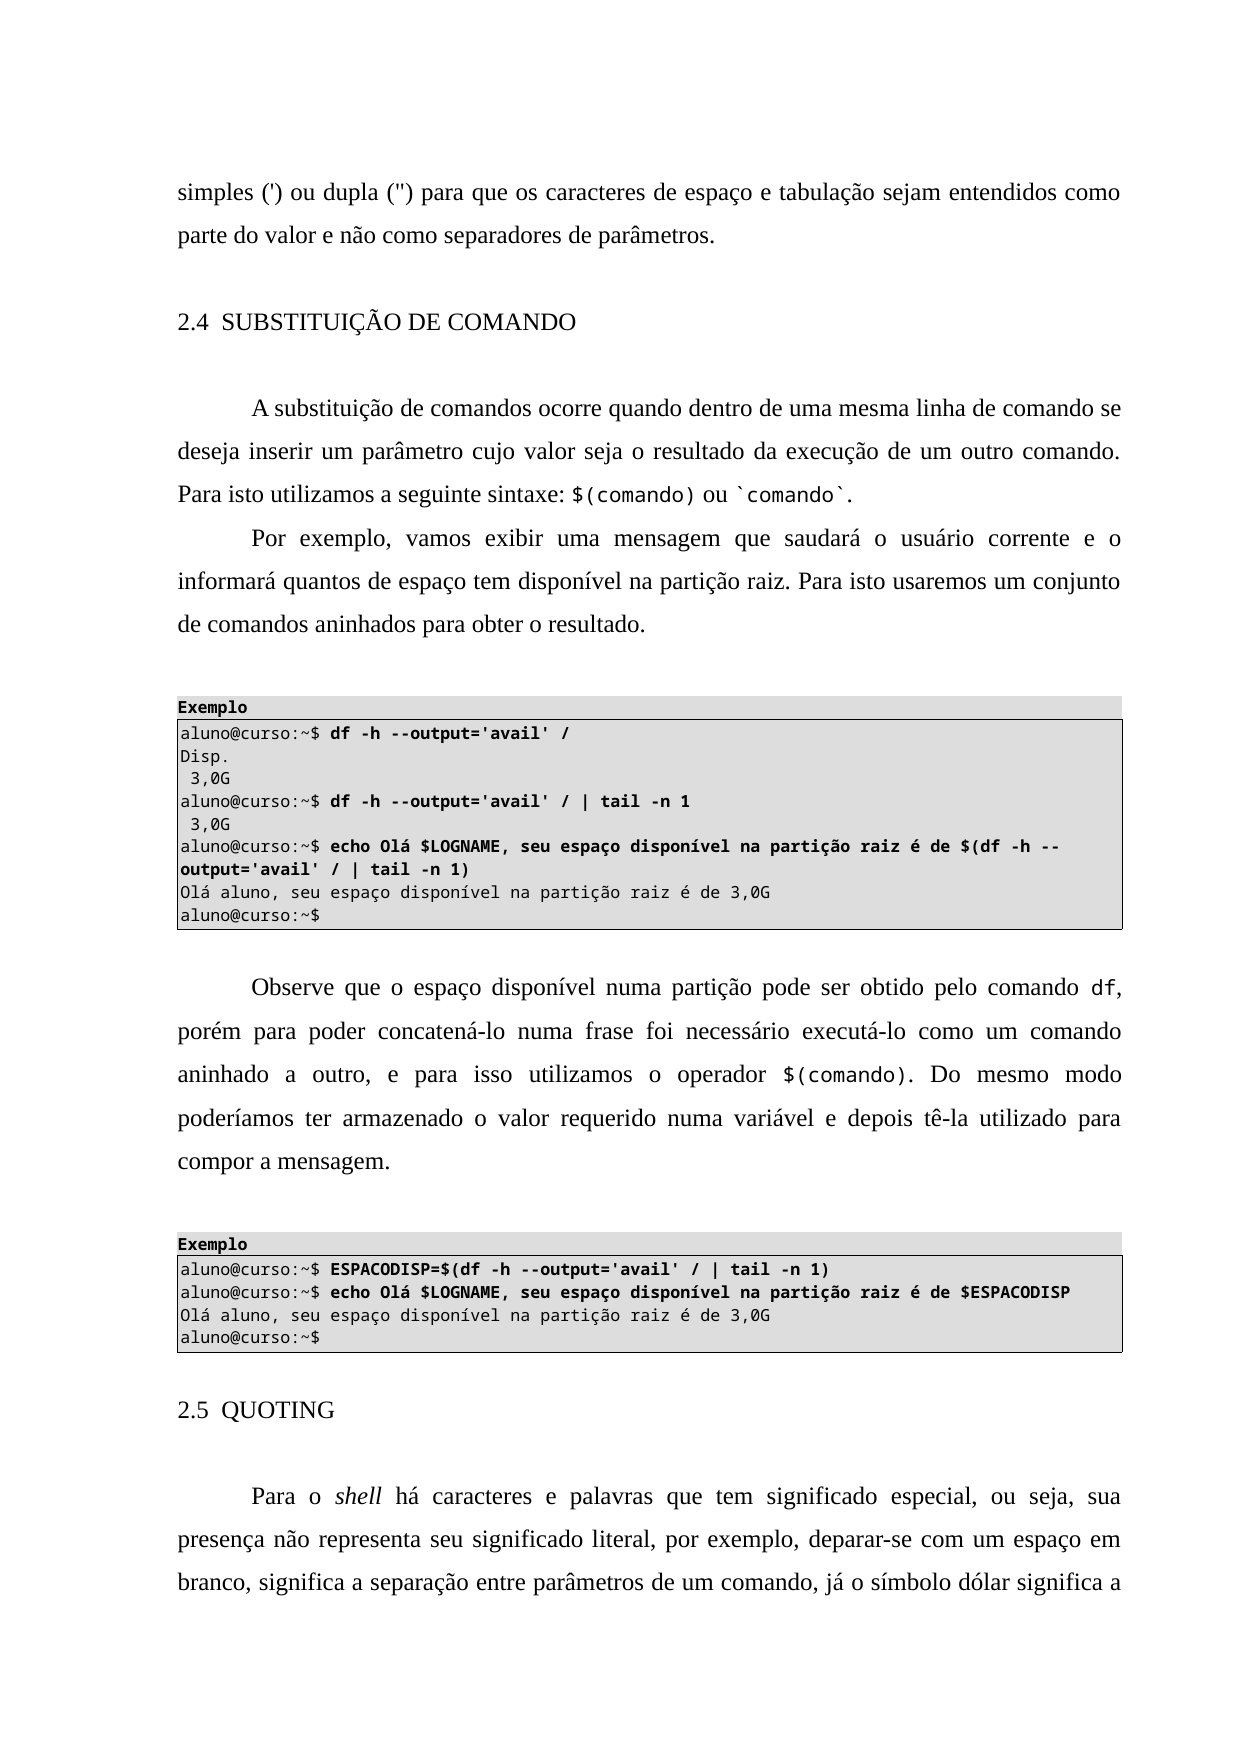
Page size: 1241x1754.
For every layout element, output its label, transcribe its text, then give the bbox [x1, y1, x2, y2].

text aluno@curso:~$ echo Olá $LOGNAME, seu espaço disponível na partição raiz é de $(df -h --output='avail' / | tail -n 1) [178, 832, 1122, 877]
text Olá aluno, seu espaço disponível na partição raiz é de 3,0G [178, 877, 1122, 900]
text Olá aluno, seu espaço disponível na partição raiz é de 3,0G [178, 1300, 1122, 1323]
text 3,0G [178, 809, 1122, 832]
text aluno@curso:~$ ESPACODISP=$(df -h --output='avail' / | tail -n 1) [178, 1256, 1122, 1278]
text simples (') ou dupla (") para que os caracteres de espaço e tabulação sejam entendidos como parte do valor e não como separadores de parâmetros. [177, 177, 1122, 249]
text Exemplo [177, 696, 1122, 718]
text Observe que o espaço disponível numa partição pode ser obtido pelo comando df, porém para poder concatená-lo numa frase foi necessário executá-lo como um comando aninhado a outro, e para isso utilizamos o operador $(comando). Do mesmo modo poderíamos ter armazenado o valor requerido numa variável e depois tê-la utilizado para compor a mensagem. [177, 972, 1122, 1175]
text Disp. [178, 741, 1122, 764]
text aluno@curso:~$ [178, 1323, 1122, 1352]
text 3,0G [178, 764, 1122, 787]
text A substituição de comandos ocorre quando dentro de uma mesma linha de comando se deseja inserir um parâmetro cujo valor seja o resultado da execução de um outro comando. Para isto utilizamos a seguinte sintaxe: $(comando) ou `comando`. [177, 393, 1122, 508]
text aluno@curso:~$ df -h --output='avail' / [178, 720, 1122, 741]
text Por exemplo, vamos exibir uma mensagem que saudará o usuário corrente e o informará quantos de espaço tem disponível na partição raiz. Para isto usaremos um conjunto de comandos aninhados para obter o resultado. [177, 523, 1122, 638]
text Para o shell há caracteres e palavras que tem significado especial, ou seja, sua presença não representa seu significado literal, por exemplo, deparar-se com um espaço em branco, significa a separação entre parâmetros de um comando, já o símbolo dólar significa a [177, 1481, 1122, 1596]
subtitle Substituição de comando [177, 307, 1122, 335]
text aluno@curso:~$ df -h --output='avail' / | tail -n 1 [178, 787, 1122, 809]
subtitle Quoting [177, 1395, 1122, 1424]
text aluno@curso:~$ echo Olá $LOGNAME, seu espaço disponível na partição raiz é de $ESPACODISP [178, 1278, 1122, 1300]
text aluno@curso:~$ [178, 900, 1122, 929]
text Exemplo [177, 1232, 1122, 1255]
